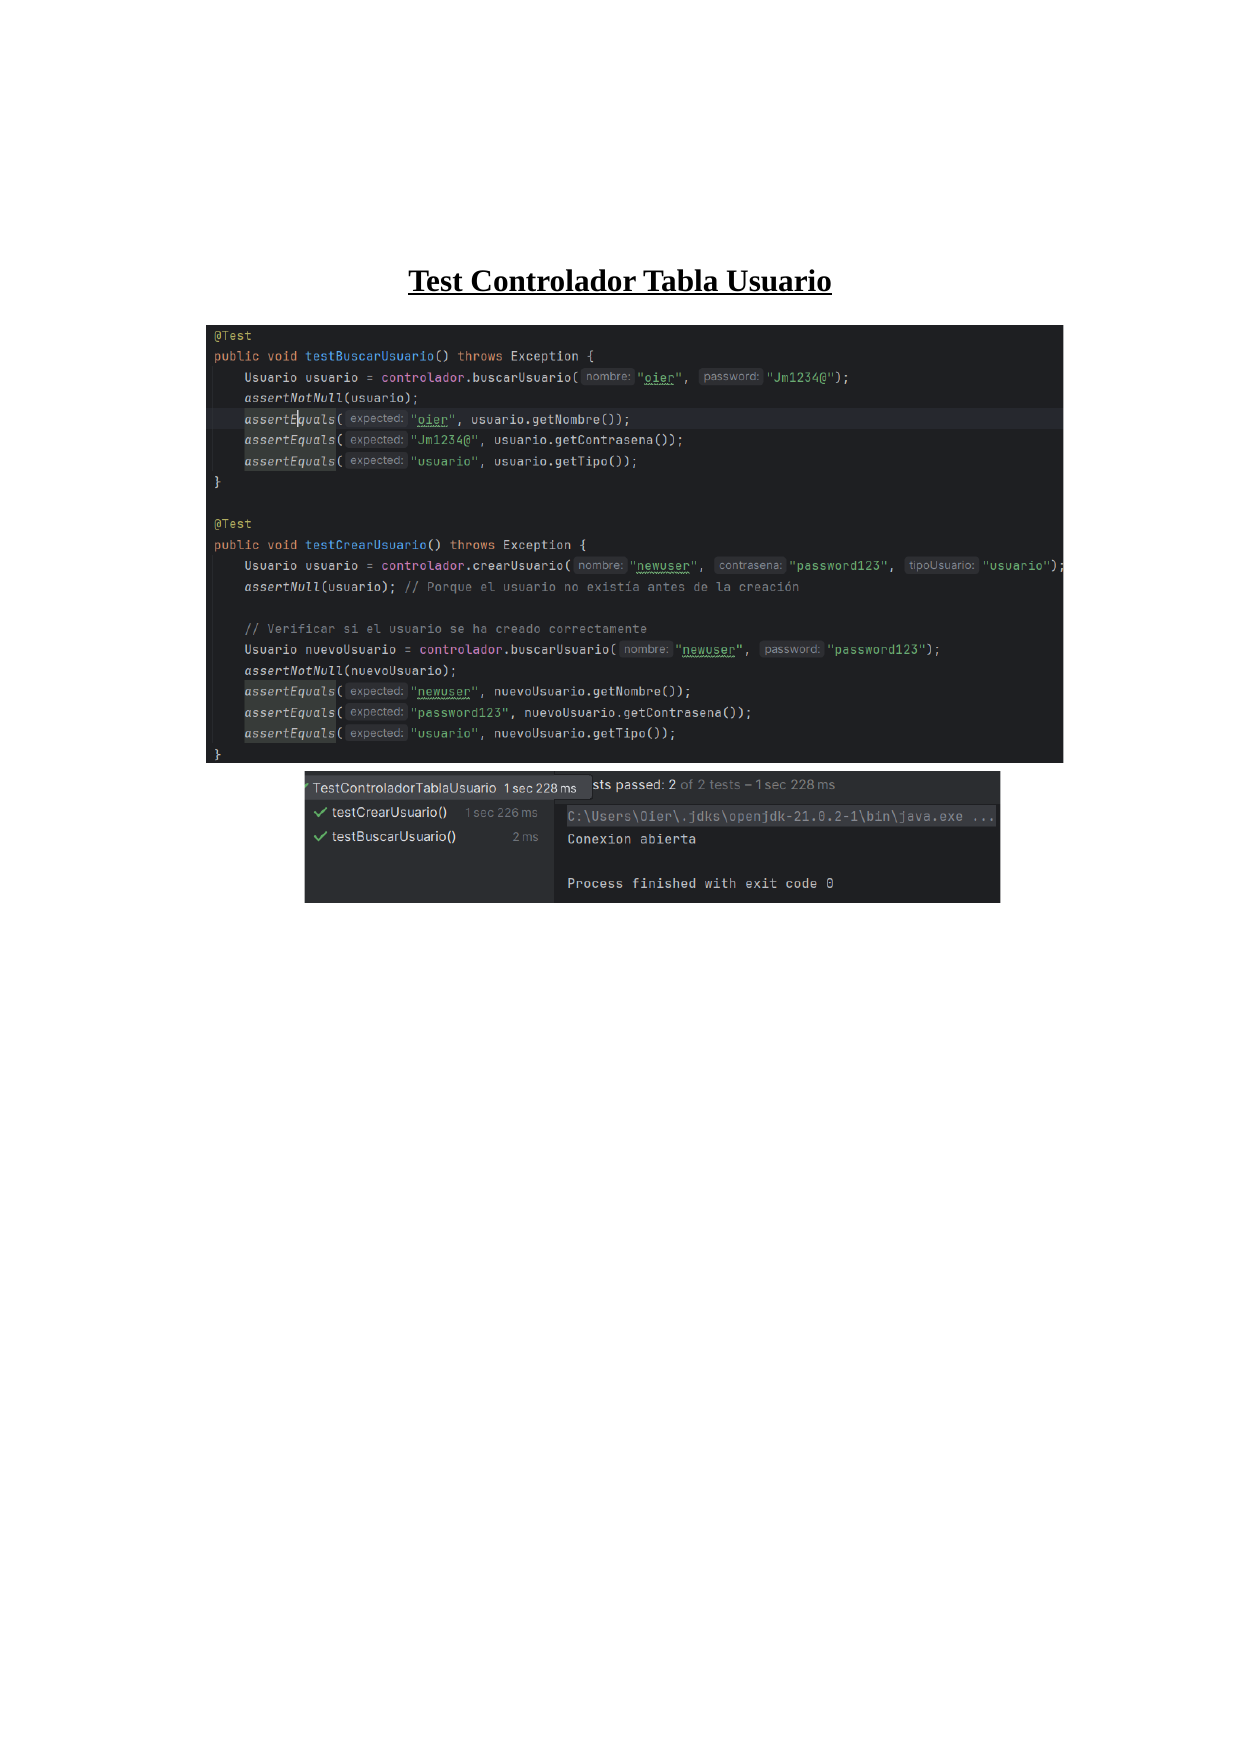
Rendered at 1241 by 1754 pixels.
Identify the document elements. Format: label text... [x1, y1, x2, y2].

picture [206, 325, 1064, 763]
text Test Controlador Tabla Usuario [118, 262, 1122, 298]
picture [304, 771, 1001, 903]
